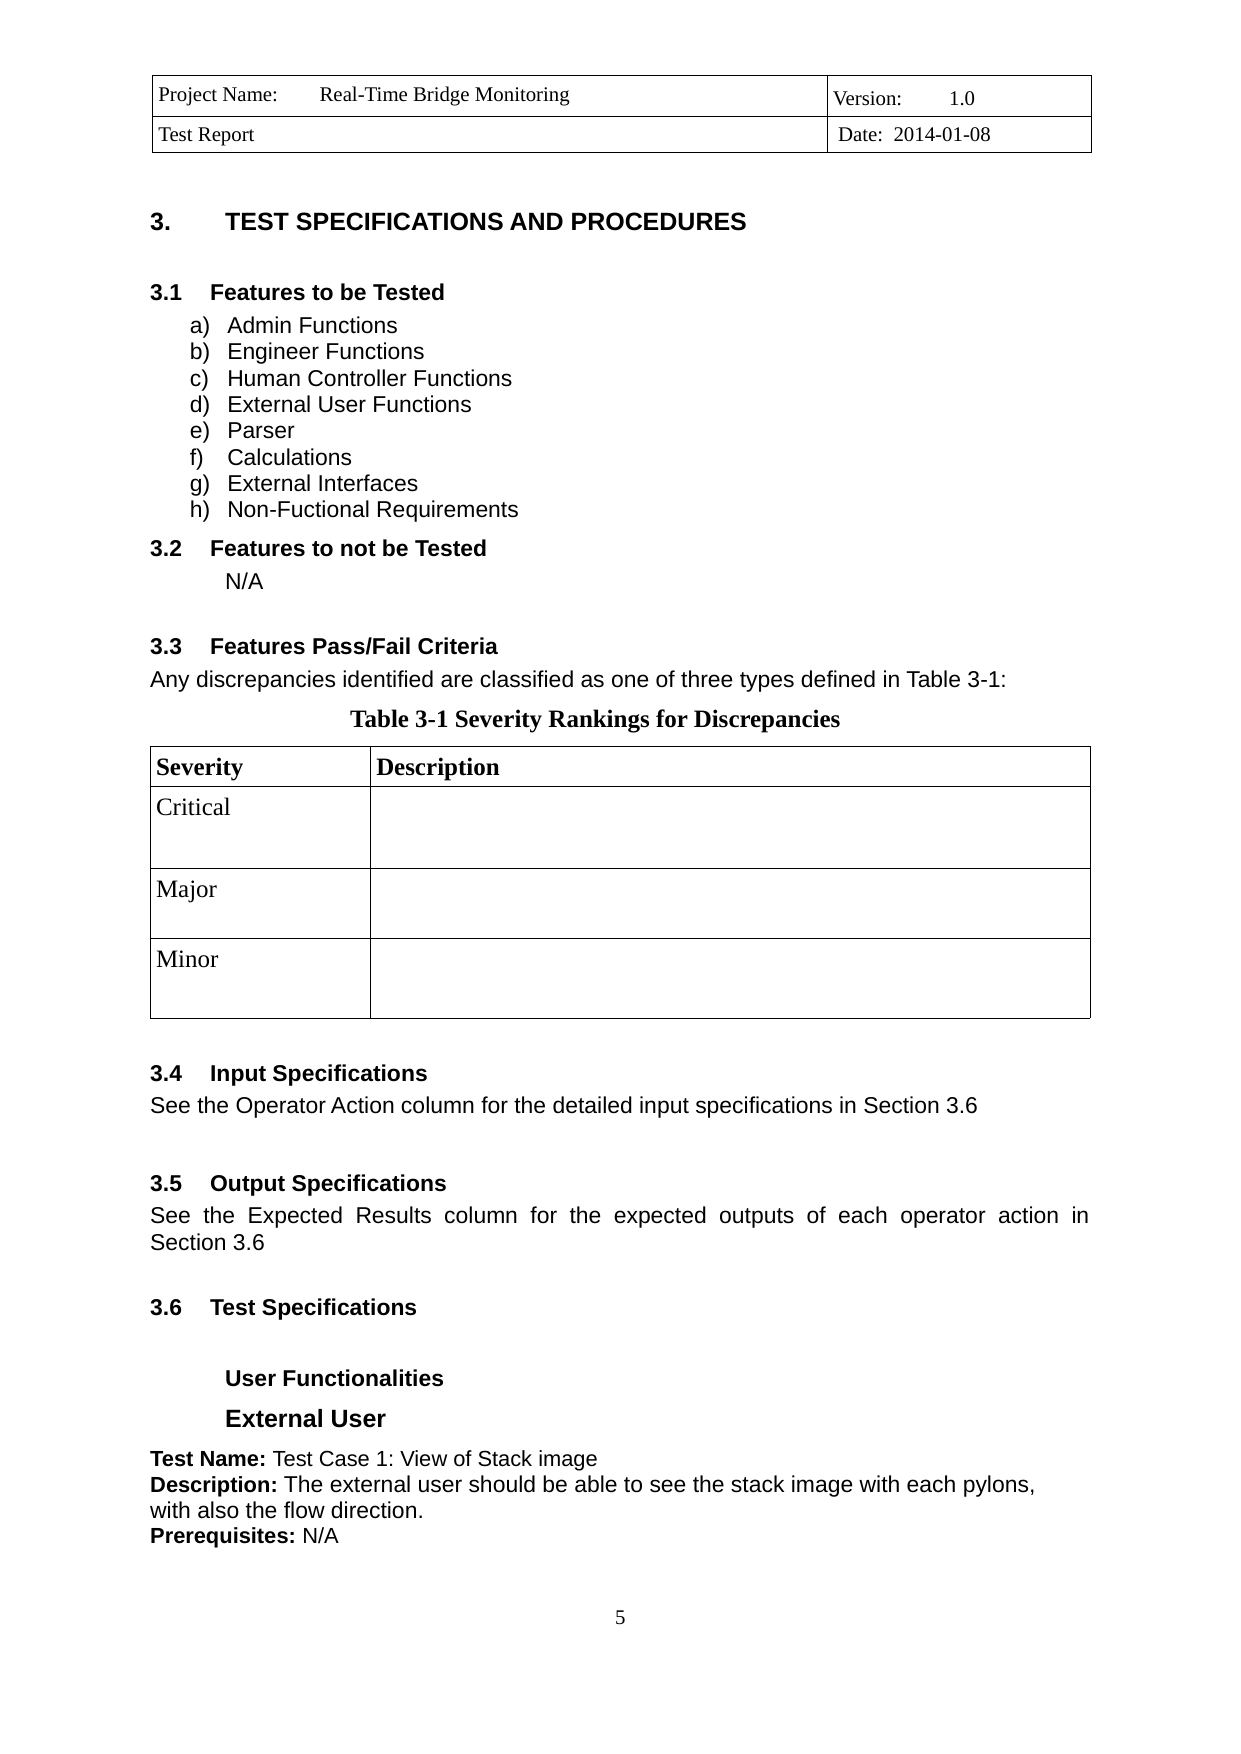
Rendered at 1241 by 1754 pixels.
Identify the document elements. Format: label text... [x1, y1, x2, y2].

table_cell Critical [151, 787, 370, 868]
list External Interfaces [189, 470, 1090, 496]
list Admin Functions [189, 312, 1090, 338]
table_cell Minor [151, 939, 370, 1018]
text See the Expected Results column for the expected outputs of each operator action in Section 3.6 [150, 1202, 1090, 1255]
text Test Name: Test Case 1: View of Stack image [150, 1446, 1090, 1471]
text with also the flow direction. [150, 1497, 1090, 1523]
text Description: The external user should be able to see the stack image with each pylons, [150, 1471, 1090, 1497]
subtitle Output Specifications [150, 1170, 1090, 1196]
table_header Description [371, 747, 1090, 786]
table_cell Major [151, 869, 370, 938]
list Calculations [189, 444, 1090, 470]
text Prerequisites: N/A [150, 1523, 1090, 1549]
subtitle Test Specifications [150, 1294, 1090, 1320]
subtitle Features to be Tested [150, 279, 1090, 306]
text See the Operator Action column for the detailed input specifications in Section 3.6 [150, 1092, 1090, 1118]
list Non-Fuctional Requirements [189, 496, 1090, 523]
list Parser [189, 417, 1090, 444]
text Any discrepancies identified are classified as one of three types defined in Table 3-1: [150, 666, 1090, 692]
subtitle Features Pass/Fail Criteria [150, 633, 1090, 659]
subtitle Input Specifications [150, 1059, 1090, 1086]
list N/A [187, 568, 1090, 594]
subtitle TEST SPECIFICATIONS AND PROCEDURES [150, 207, 1090, 236]
table_cell [371, 787, 1090, 868]
table_cell [371, 869, 1090, 938]
subtitle Features to not be Tested [150, 535, 1090, 562]
table_header Severity [151, 747, 370, 786]
text User Functionalities [225, 1365, 1090, 1392]
text Table 3-1 Severity Rankings for Discrepancies [150, 704, 1090, 733]
text External User [225, 1404, 1090, 1433]
list External User Functions [189, 391, 1090, 417]
list Human Controller Functions [189, 364, 1090, 391]
list Engineer Functions [189, 338, 1090, 364]
table_cell [371, 939, 1090, 1018]
